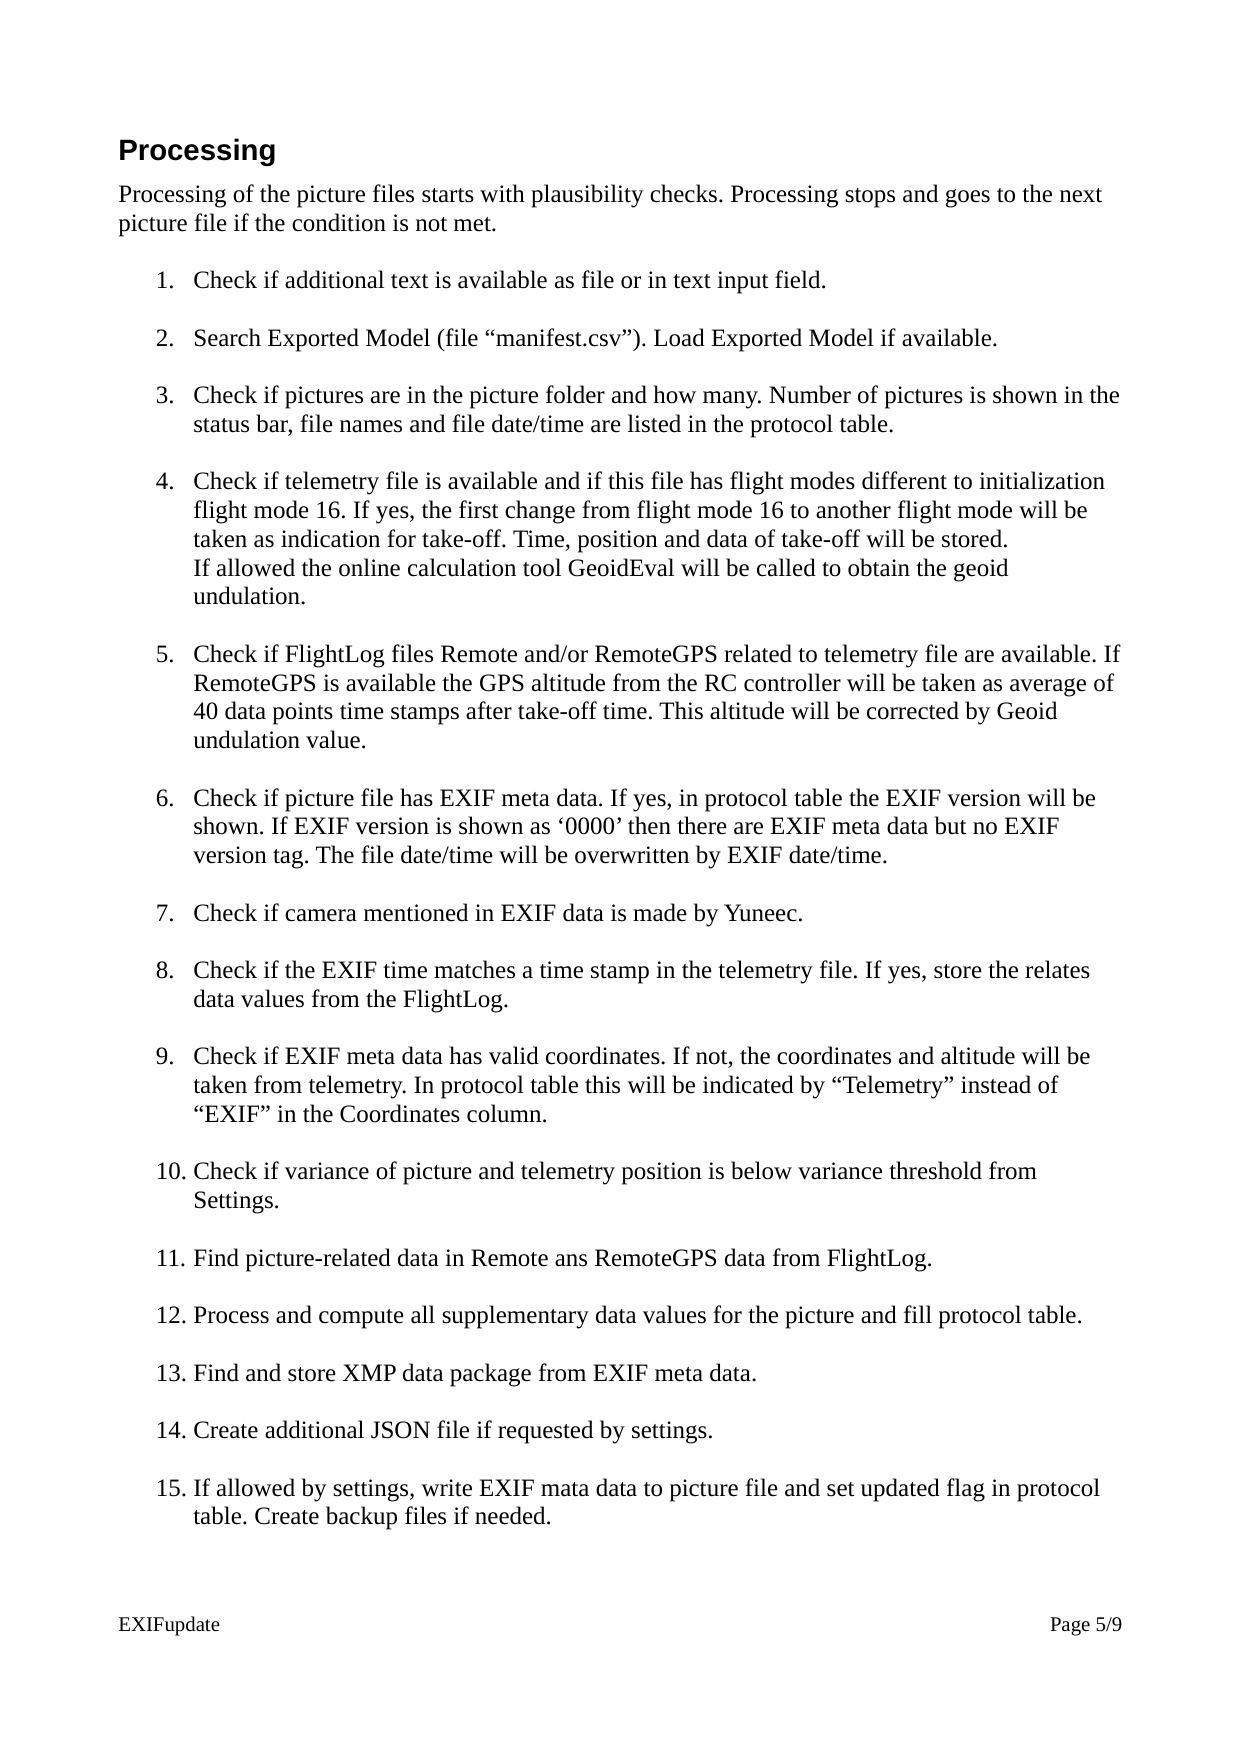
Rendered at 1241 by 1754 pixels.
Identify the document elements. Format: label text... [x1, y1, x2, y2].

list Process and compute all supplementary data values for the picture and fill protocol table. [156, 1300, 1122, 1358]
list Create additional JSON file if requested by settings. [156, 1415, 1122, 1473]
list Check if EXIF meta data has valid coordinates. If not, the coordinates and altitude will be taken from telemetry. In protocol table this will be indicated by “Telemetry” instead of “EXIF” in the Coordinates column. [156, 1041, 1122, 1156]
text Processing of the picture files starts with plausibility checks. Processing stops and goes to the next picture file if the condition is not met. [118, 179, 1122, 236]
list Check if the EXIF time matches a time stamp in the telemetry file. If yes, store the relates data values from the FlightLog. [156, 955, 1122, 1041]
list If allowed by settings, write EXIF mata data to picture file and set updated flag in protocol table. Create backup files if needed. [156, 1473, 1122, 1530]
list Check if picture file has EXIF meta data. If yes, in protocol table the EXIF version will be shown. If EXIF version is shown as ‘0000’ then there are EXIF meta data but no EXIF version tag. The file date/time will be overwritten by EXIF date/time. [156, 783, 1122, 898]
list Check if telemetry file is available and if this file has flight modes different to initialization flight mode 16. If yes, the first change from flight mode 16 to another flight mode will be taken as indication for take-off. Time, position and data of take-off will be stored. If allowed the online calculation tool GeoidEval will be called to obtain the geoid undulation. [156, 466, 1122, 639]
list Find and store XMP data package from EXIF meta data. [156, 1358, 1122, 1415]
list Check if camera mentioned in EXIF data is made by Yuneec. [156, 898, 1122, 955]
list Find picture-related data in Remote ans RemoteGPS data from FlightLog. [156, 1243, 1122, 1300]
list Check if additional text is available as file or in text input field. [156, 265, 1122, 323]
list Check if pictures are in the picture folder and how many. Number of pictures is shown in the status bar, file names and file date/time are listed in the protocol table. [156, 380, 1122, 466]
list Check if FlightLog files Remote and/or RemoteGPS related to telemetry file are available. If RemoteGPS is available the GPS altitude from the RC controller will be taken as average of 40 data points time stamps after take-off time. This altitude will be corrected by Geoid undulation value. [156, 639, 1122, 783]
list Check if variance of picture and telemetry position is below variance threshold from Settings. [156, 1156, 1122, 1243]
subtitle Processing [118, 133, 1122, 166]
list Search Exported Model (file “manifest.csv”). Load Exported Model if available. [156, 323, 1122, 380]
